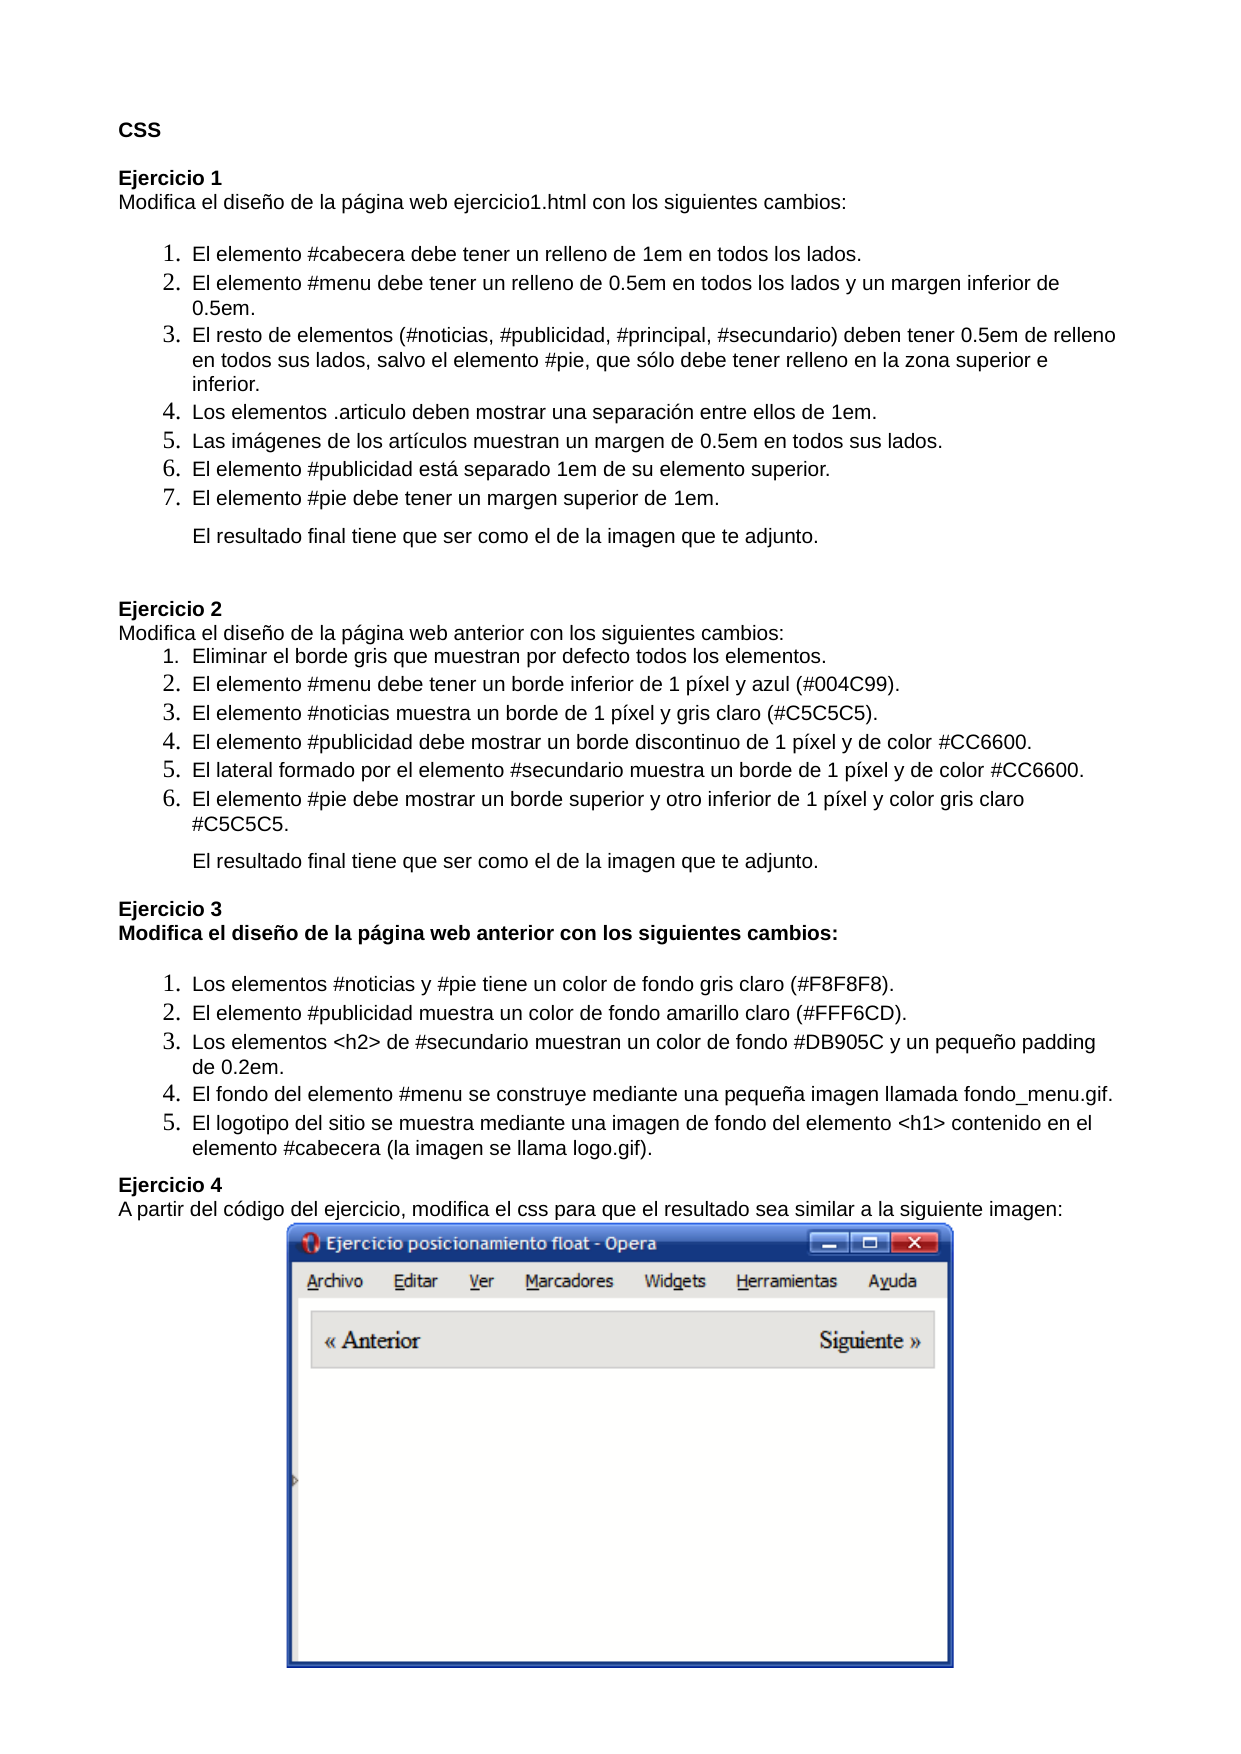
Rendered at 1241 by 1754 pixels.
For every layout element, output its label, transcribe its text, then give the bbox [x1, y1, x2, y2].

list El elemento #publicidad debe mostrar un borde discontinuo de 1 píxel y de color #CC6600. [162, 726, 1122, 754]
list El elemento #cabecera debe tener un relleno de 1em en todos los lados. [162, 238, 1122, 267]
text Modifica el diseño de la página web anterior con los siguientes cambios: [118, 920, 1122, 944]
list Las imágenes de los artículos muestran un margen de 0.5em en todos sus lados. [162, 425, 1122, 453]
text Ejercicio 4 [118, 1172, 1122, 1196]
text Ejercicio 1 [118, 166, 1122, 190]
list El resto de elementos (#noticias, #publicidad, #principal, #secundario) deben tener 0.5em de relleno en todos sus lados, salvo el elemento #pie, que sólo debe tener relleno en la zona superior e inferior. [162, 319, 1122, 396]
picture [286, 1220, 954, 1668]
list El logotipo del sitio se muestra mediante una imagen de fondo del elemento <h1> contenido en el elemento #cabecera (la imagen se llama logo.gif). [162, 1107, 1122, 1160]
list El elemento #menu debe tener un relleno de 0.5em en todos los lados y un margen inferior de 0.5em. [162, 267, 1122, 319]
text Modifica el diseño de la página web ejercicio1.html con los siguientes cambios: [118, 190, 1122, 214]
list El elemento #publicidad está separado 1em de su elemento superior. [162, 453, 1122, 482]
list El lateral formado por el elemento #secundario muestra un borde de 1 píxel y de color #CC6600. [162, 754, 1122, 783]
list El elemento #menu debe tener un borde inferior de 1 píxel y azul (#004C99). [162, 668, 1122, 697]
text El resultado final tiene que ser como el de la imagen que te adjunto. [118, 523, 1122, 547]
text CSS [118, 118, 1122, 142]
text Ejercicio 2 [118, 596, 1122, 620]
list El elemento #publicidad muestra un color de fondo amarillo claro (#FFF6CD). [162, 997, 1122, 1026]
text A partir del código del ejercicio, modifica el css para que el resultado sea similar a la siguiente imagen: [118, 1196, 1122, 1220]
text Ejercicio 3 [118, 896, 1122, 920]
text Modifica el diseño de la página web anterior con los siguientes cambios: [118, 620, 1122, 644]
list Los elementos <h2> de #secundario muestran un color de fondo #DB905C y un pequeño padding de 0.2em. [162, 1026, 1122, 1078]
list El fondo del elemento #menu se construye mediante una pequeña imagen llamada fondo_menu.gif. [162, 1078, 1122, 1107]
list Eliminar el borde gris que muestran por defecto todos los elementos. [162, 644, 1122, 668]
list El elemento #noticias muestra un borde de 1 píxel y gris claro (#C5C5C5). [162, 697, 1122, 726]
list El elemento #pie debe mostrar un borde superior y otro inferior de 1 píxel y color gris claro #C5C5C5. [162, 783, 1122, 836]
list Los elementos .articulo deben mostrar una separación entre ellos de 1em. [162, 396, 1122, 425]
text El resultado final tiene que ser como el de la imagen que te adjunto. [118, 848, 1122, 872]
list Los elementos #noticias y #pie tiene un color de fondo gris claro (#F8F8F8). [162, 968, 1122, 997]
list El elemento #pie debe tener un margen superior de 1em. [162, 482, 1122, 511]
